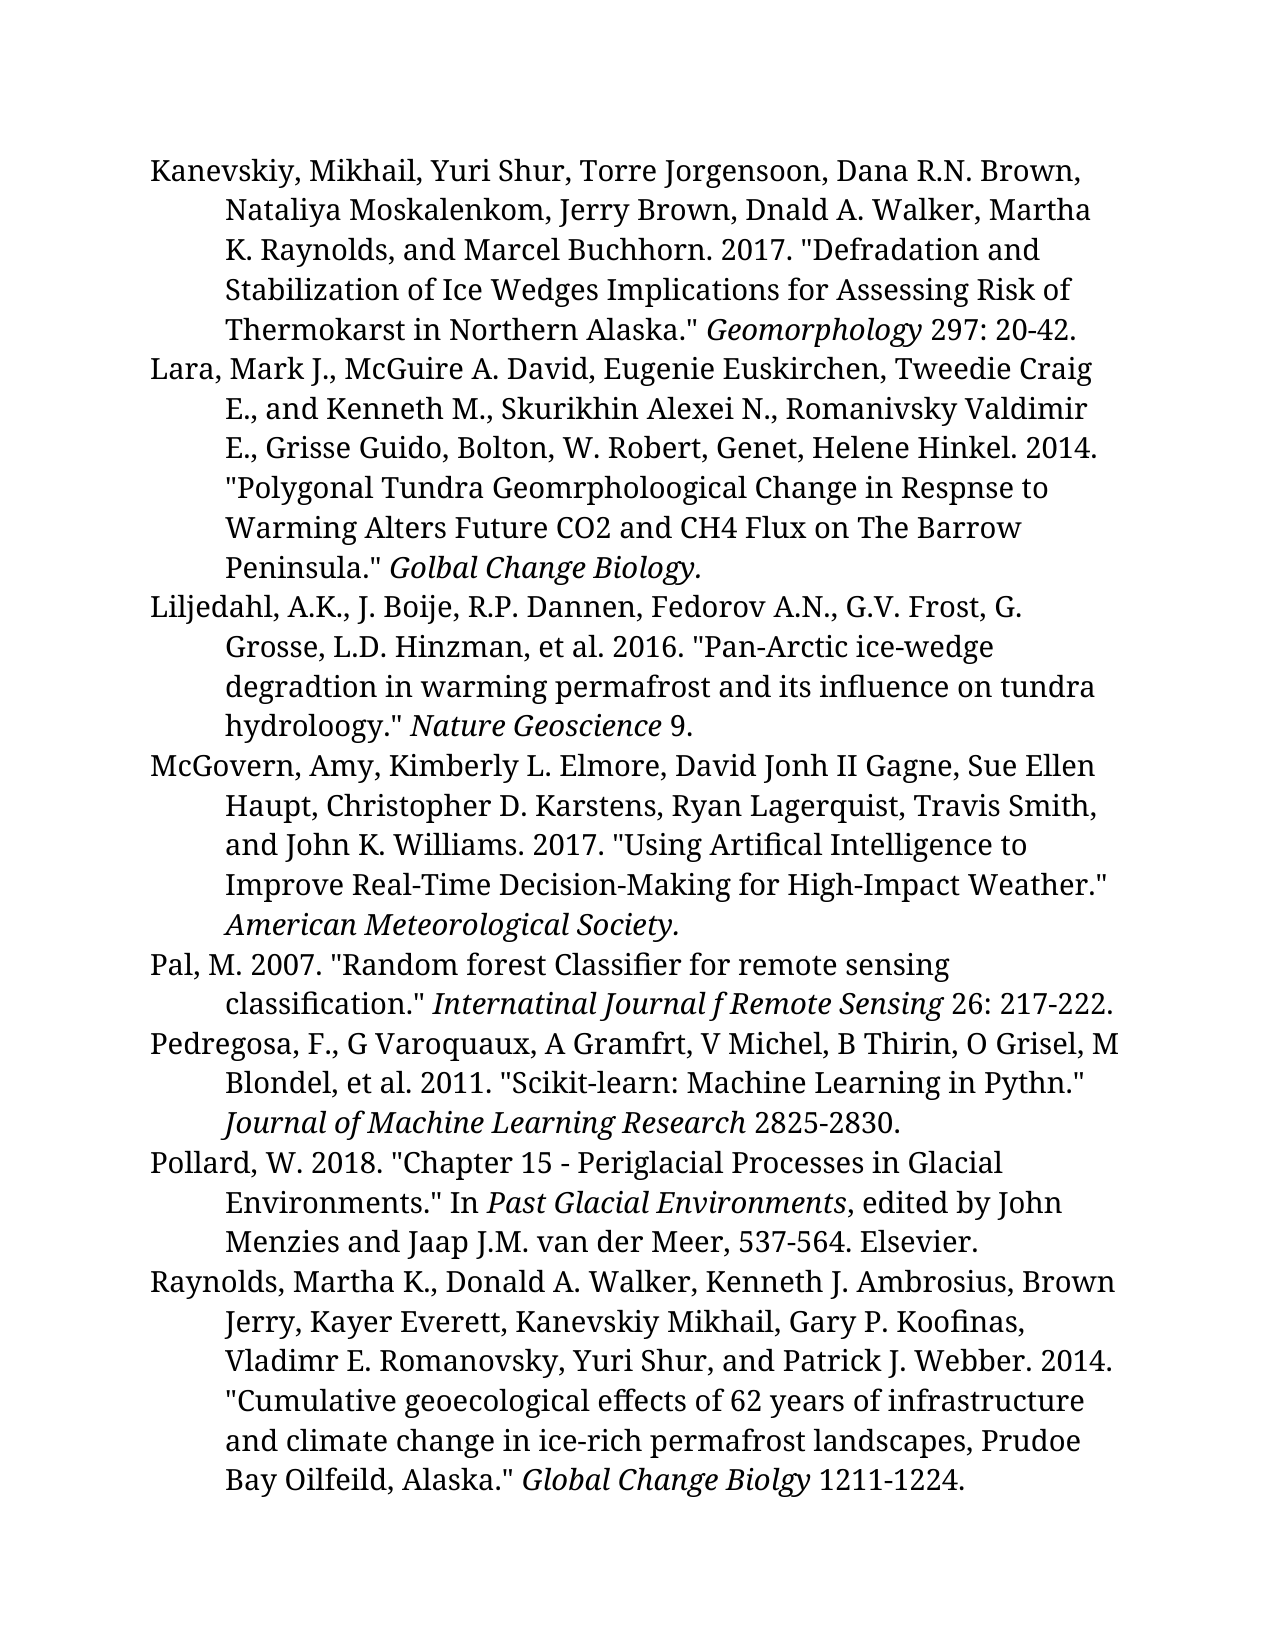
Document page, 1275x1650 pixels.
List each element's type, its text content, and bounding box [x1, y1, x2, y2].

text Liljedahl, A.K., J. Boije, R.P. Dannen, Fedorov A.N., G.V. Frost, G. Grosse, L.D. Hinzman, et al. 2016. "Pan-Arctic ice-wedge degradtion in warming permafrost and its influence on tundra hydroloogy." Nature Geoscience 9. [150, 587, 1125, 745]
text McGovern, Amy, Kimberly L. Elmore, David Jonh II Gagne, Sue Ellen Haupt, Christopher D. Karstens, Ryan Lagerquist, Travis Smith, and John K. Williams. 2017. "Using Artifical Intelligence to Improve Real-Time Decision-Making for High-Impact Weather." American Meteorological Society. [150, 745, 1125, 944]
text Pedregosa, F., G Varoquaux, A Gramfrt, V Michel, B Thirin, O Grisel, M Blondel, et al. 2011. "Scikit-learn: Machine Learning in Pythn." Journal of Machine Learning Research 2825-2830. [150, 1023, 1125, 1142]
text Lara, Mark J., McGuire A. David, Eugenie Euskirchen, Tweedie Craig E., and Kenneth M., Skurikhin Alexei N., Romanivsky Valdimir E., Grisse Guido, Bolton, W. Robert, Genet, Helene Hinkel. 2014. "Polygonal Tundra Geomrpholoogical Change in Respnse to Warming Alters Future CO2 and CH4 Flux on The Barrow Peninsula." Golbal Change Biology. [150, 348, 1125, 587]
text Kanevskiy, Mikhail, Yuri Shur, Torre Jorgensoon, Dana R.N. Brown, Nataliya Moskalenkom, Jerry Brown, Dnald A. Walker, Martha K. Raynolds, and Marcel Buchhorn. 2017. "Defradation and Stabilization of Ice Wedges Implications for Assessing Risk of Thermokarst in Northern Alaska." Geomorphology 297: 20-42. [150, 150, 1125, 348]
text Raynolds, Martha K., Donald A. Walker, Kenneth J. Ambrosius, Brown Jerry, Kayer Everett, Kanevskiy Mikhail, Gary P. Koofinas, Vladimr E. Romanovsky, Yuri Shur, and Patrick J. Webber. 2014. "Cumulative geoecological effects of 62 years of infrastructure and climate change in ice-rich permafrost landscapes, Prudoe Bay Oilfeild, Alaska." Global Change Biolgy 1211-1224. [150, 1261, 1125, 1499]
text Pal, M. 2007. "Random forest Classifier for remote sensing classification." Internatinal Journal f Remote Sensing 26: 217-222. [150, 944, 1125, 1023]
text Pollard, W. 2018. "Chapter 15 - Periglacial Processes in Glacial Environments." In Past Glacial Environments, edited by John Menzies and Jaap J.M. van der Meer, 537-564. Elsevier. [150, 1142, 1125, 1261]
